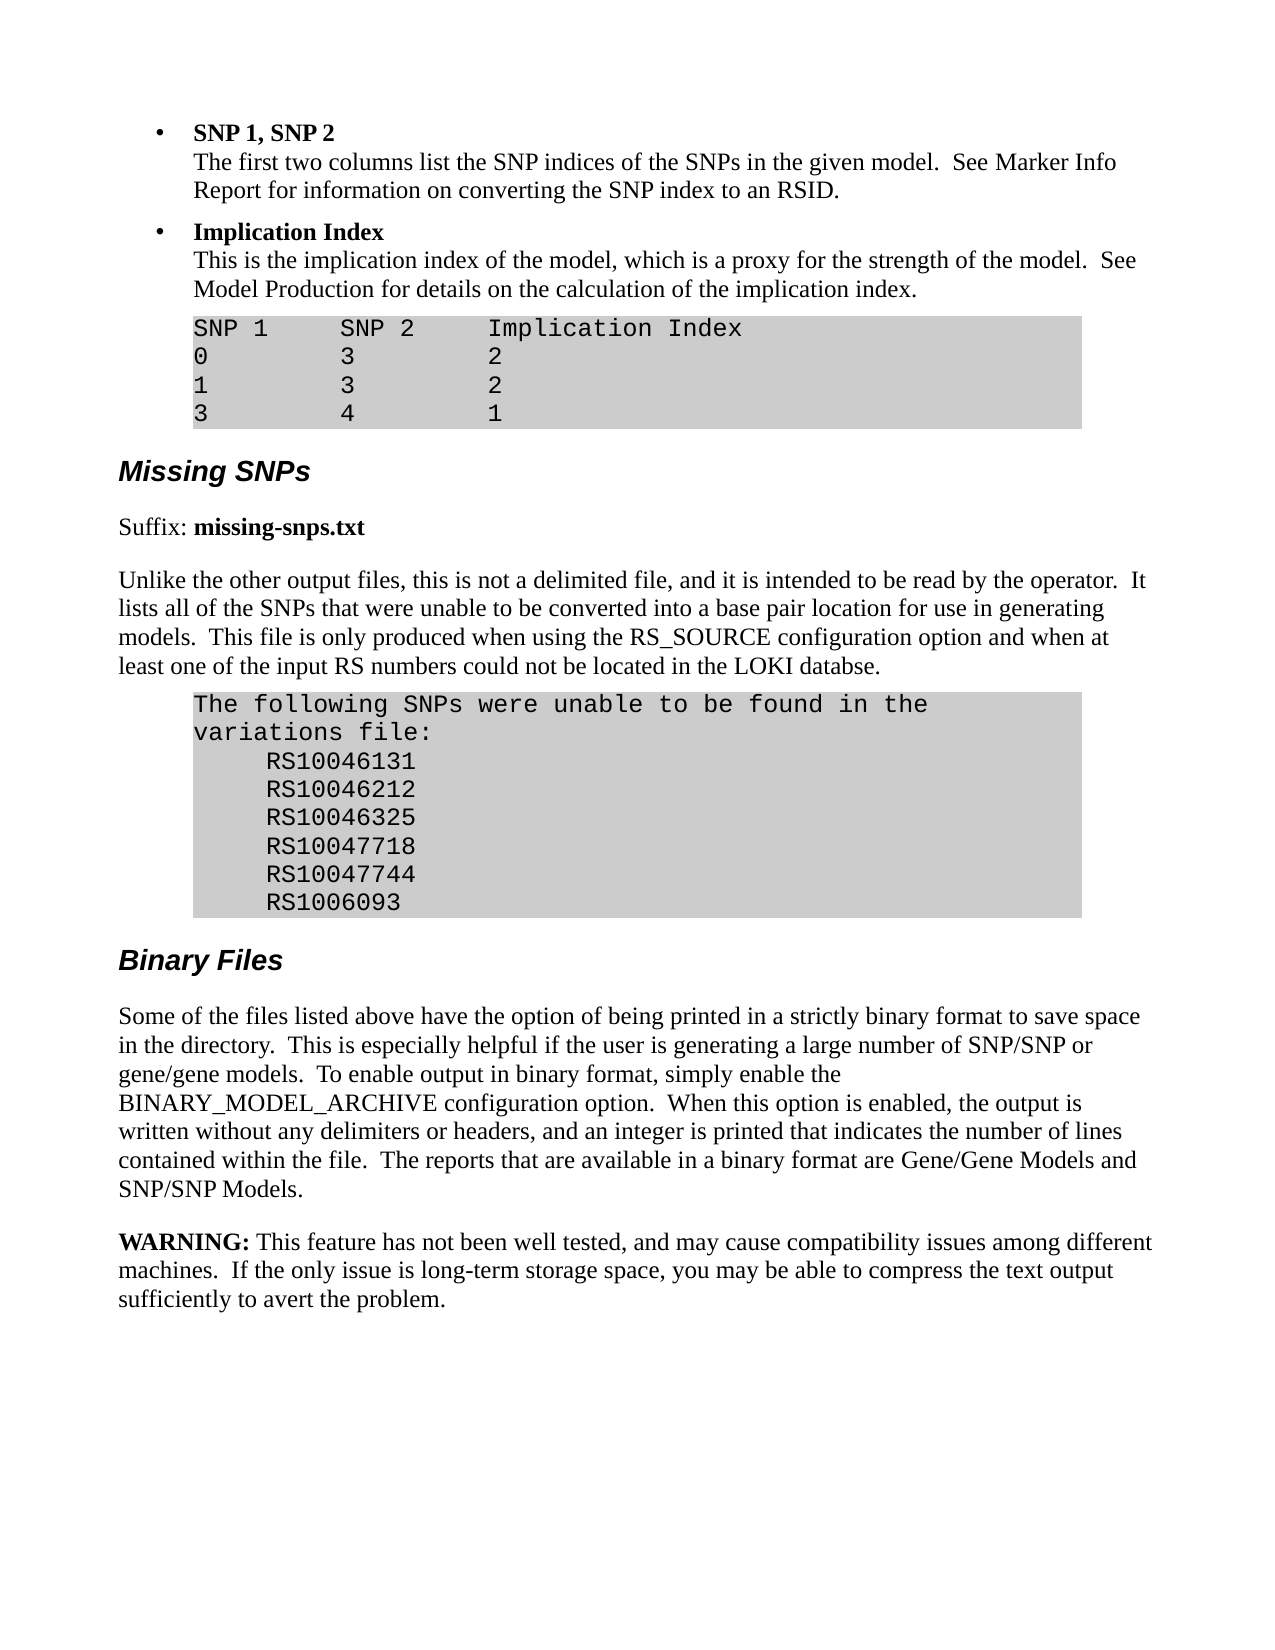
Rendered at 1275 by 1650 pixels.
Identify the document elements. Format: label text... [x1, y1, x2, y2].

text RS10046212 [193, 777, 1082, 805]
text WARNING: This feature has not been well tested, and may cause compatibility issues among different machines. If the only issue is long-term storage space, you may be able to compress the text output sufficiently to avert the problem. [118, 1227, 1157, 1313]
text 0 3 2 [193, 344, 1082, 372]
text RS10047744 [193, 862, 1082, 890]
text Some of the files listed above have the option of being printed in a strictly binary format to save space in the directory. This is especially helpful if the user is generating a large number of SNP/SNP or gene/gene models. To enable output in binary format, simply enable the BINARY_MODEL_ARCHIVE configuration option. When this option is enabled, the output is written without any delimiters or headers, and an integer is printed that indicates the number of lines contained within the file. The reports that are available in a binary format are Gene/Gene Models and SNP/SNP Models. [118, 1001, 1157, 1203]
list SNP 1, SNP 2 The first two columns list the SNP indices of the SNPs in the given model. See Marker Info Report for information on converting the SNP index to an RSID. [156, 118, 1157, 204]
text RS10047718 [193, 833, 1082, 862]
text RS10046131 [193, 748, 1082, 777]
text 3 4 1 [193, 401, 1082, 429]
subtitle Missing SNPs [118, 454, 1157, 487]
text 1 3 2 [193, 372, 1082, 401]
text RS1006093 [193, 890, 1082, 918]
text The following SNPs were unable to be found in the variations file: [193, 692, 1082, 748]
text Suffix: missing-snps.txt [118, 512, 1157, 541]
text RS10046325 [193, 805, 1082, 833]
text Unlike the other output files, this is not a delimited file, and it is intended to be read by the operator. It lists all of the SNPs that were unable to be converted into a base pair location for use in generating models. This file is only produced when using the RS_SOURCE configuration option and when at least one of the input RS numbers could not be located in the LOKI databse. [118, 565, 1157, 680]
subtitle Binary Files [118, 943, 1157, 977]
list Implication Index This is the implication index of the model, which is a proxy for the strength of the model. See Model Production for details on the calculation of the implication index. [156, 217, 1157, 303]
text SNP 1 SNP 2 Implication Index [193, 316, 1082, 344]
